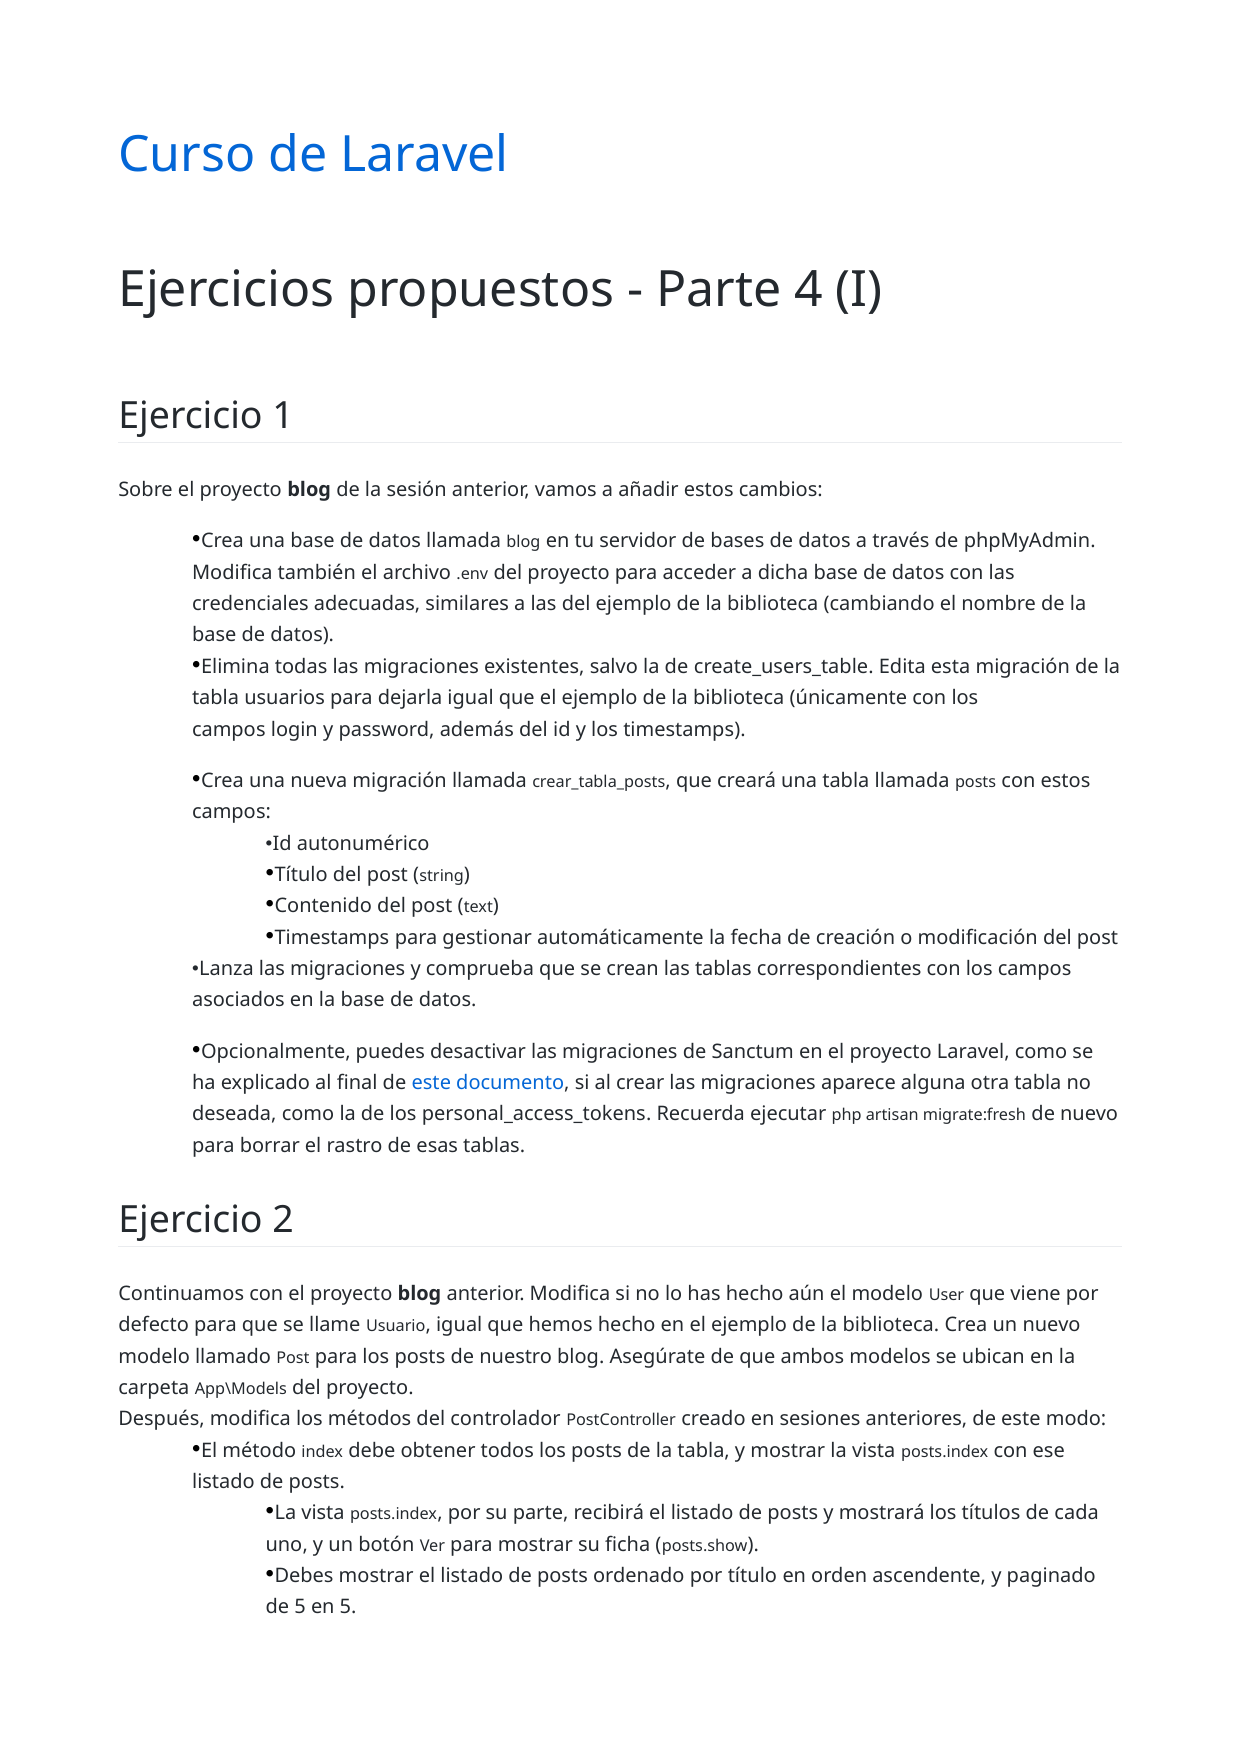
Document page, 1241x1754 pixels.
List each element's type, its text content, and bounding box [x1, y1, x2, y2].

list Crea una nueva migración llamada crear_tabla_posts, que creará una tabla llamada posts con estos campos: [118, 766, 1122, 824]
list Debes mostrar el listado de posts ordenado por título en orden ascendente, y paginado de 5 en 5. [118, 1561, 1122, 1620]
list La vista posts.index, por su parte, recibirá el listado de posts y mostrará los títulos de cada uno, y un botón Ver para mostrar su ficha (posts.show). [118, 1498, 1122, 1557]
list Timestamps para gestionar automáticamente la fecha de creación o modificación del post [118, 923, 1122, 950]
text Después, modifica los métodos del controlador PostController creado en sesiones anteriores, de este modo: [118, 1404, 1122, 1432]
list Id autonumérico [118, 829, 1122, 856]
subtitle Ejercicio 2 [118, 1192, 1122, 1246]
list Elimina todas las migraciones existentes, salvo la de create_users_table. Edita esta migración de la tabla usuarios para dejarla igual que el ejemplo de la biblioteca (únicamente con los campos login y password, además del id y los timestamps). [118, 652, 1122, 742]
list Crea una base de datos llamada blog en tu servidor de bases de datos a través de phpMyAdmin. Modifica también el archivo .env del proyecto para acceder a dicha base de datos con las credenciales adecuadas, similares a las del ejemplo de la biblioteca (cambiando el nombre de la base de datos). [118, 526, 1122, 648]
list Lanza las migraciones y comprueba que se crean las tablas correspondientes con los campos asociados en la base de datos. [118, 954, 1122, 1013]
list El método index debe obtener todos los posts de la tabla, y mostrar la vista posts.index con ese listado de posts. [118, 1436, 1122, 1494]
subtitle Ejercicios propuestos - Parte 4 (I) [118, 253, 1122, 321]
list Título del post (string) [118, 860, 1122, 887]
list Contenido del post (text) [118, 891, 1122, 919]
text Continuamos con el proyecto blog anterior. Modifica si no lo has hecho aún el modelo User que viene por defecto para que se llame Usuario, igual que hemos hecho en el ejemplo de la biblioteca. Crea un nuevo modelo llamado Post para los posts de nuestro blog. Asegúrate de que ambos modelos se ubican en la carpeta App\Models del proyecto. [118, 1279, 1122, 1400]
subtitle Curso de Laravel [118, 118, 1122, 186]
text Sobre el proyecto blog de la sesión anterior, vamos a añadir estos cambios: [118, 475, 1122, 502]
list Opcionalmente, puedes desactivar las migraciones de Sanctum en el proyecto Laravel, como se ha explicado al final de este documento, si al crear las migraciones aparece alguna otra tabla no deseada, como la de los personal_access_tokens. Recuerda ejecutar php artisan migrate:fresh de nuevo para borrar el rastro de esas tablas. [118, 1037, 1122, 1158]
subtitle Ejercicio 1 [118, 388, 1122, 442]
